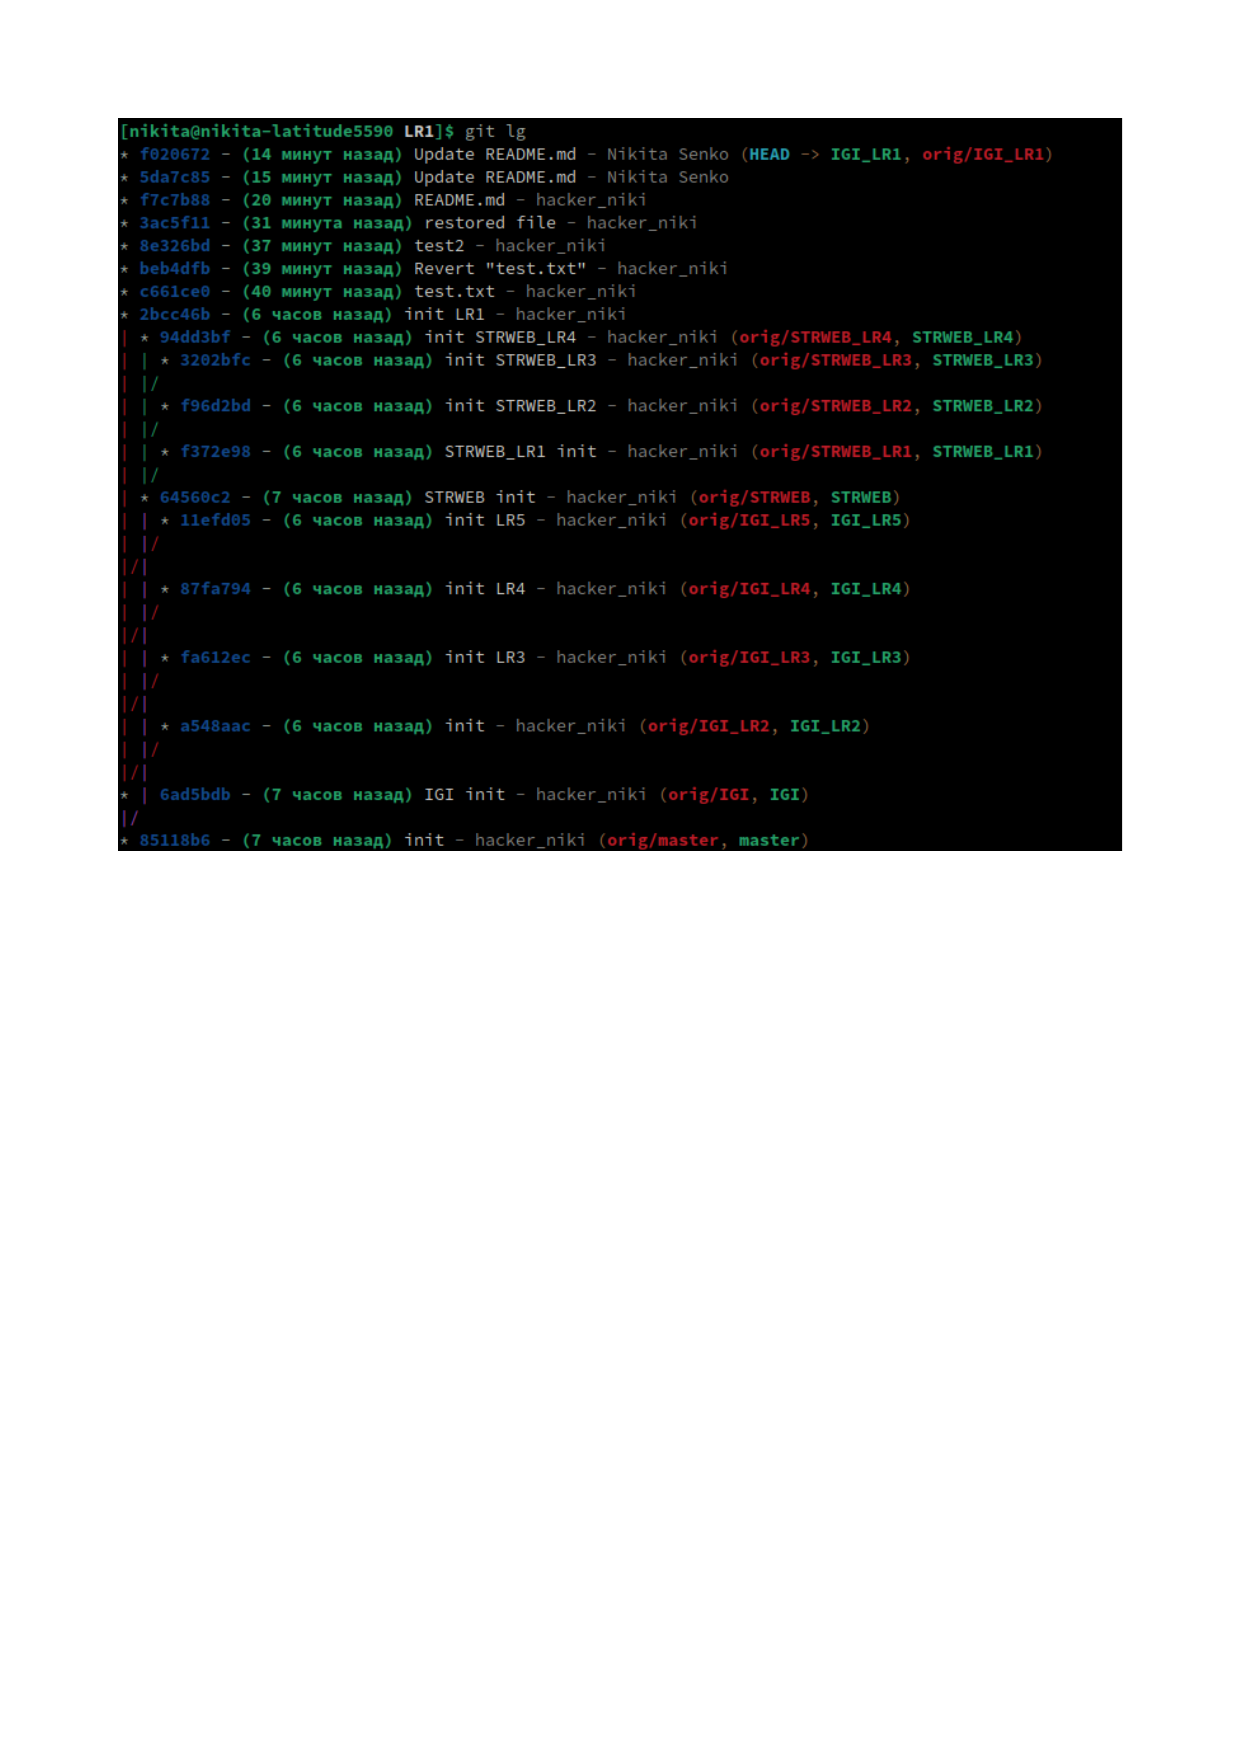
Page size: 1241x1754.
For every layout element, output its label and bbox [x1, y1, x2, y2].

picture [118, 118, 1123, 851]
